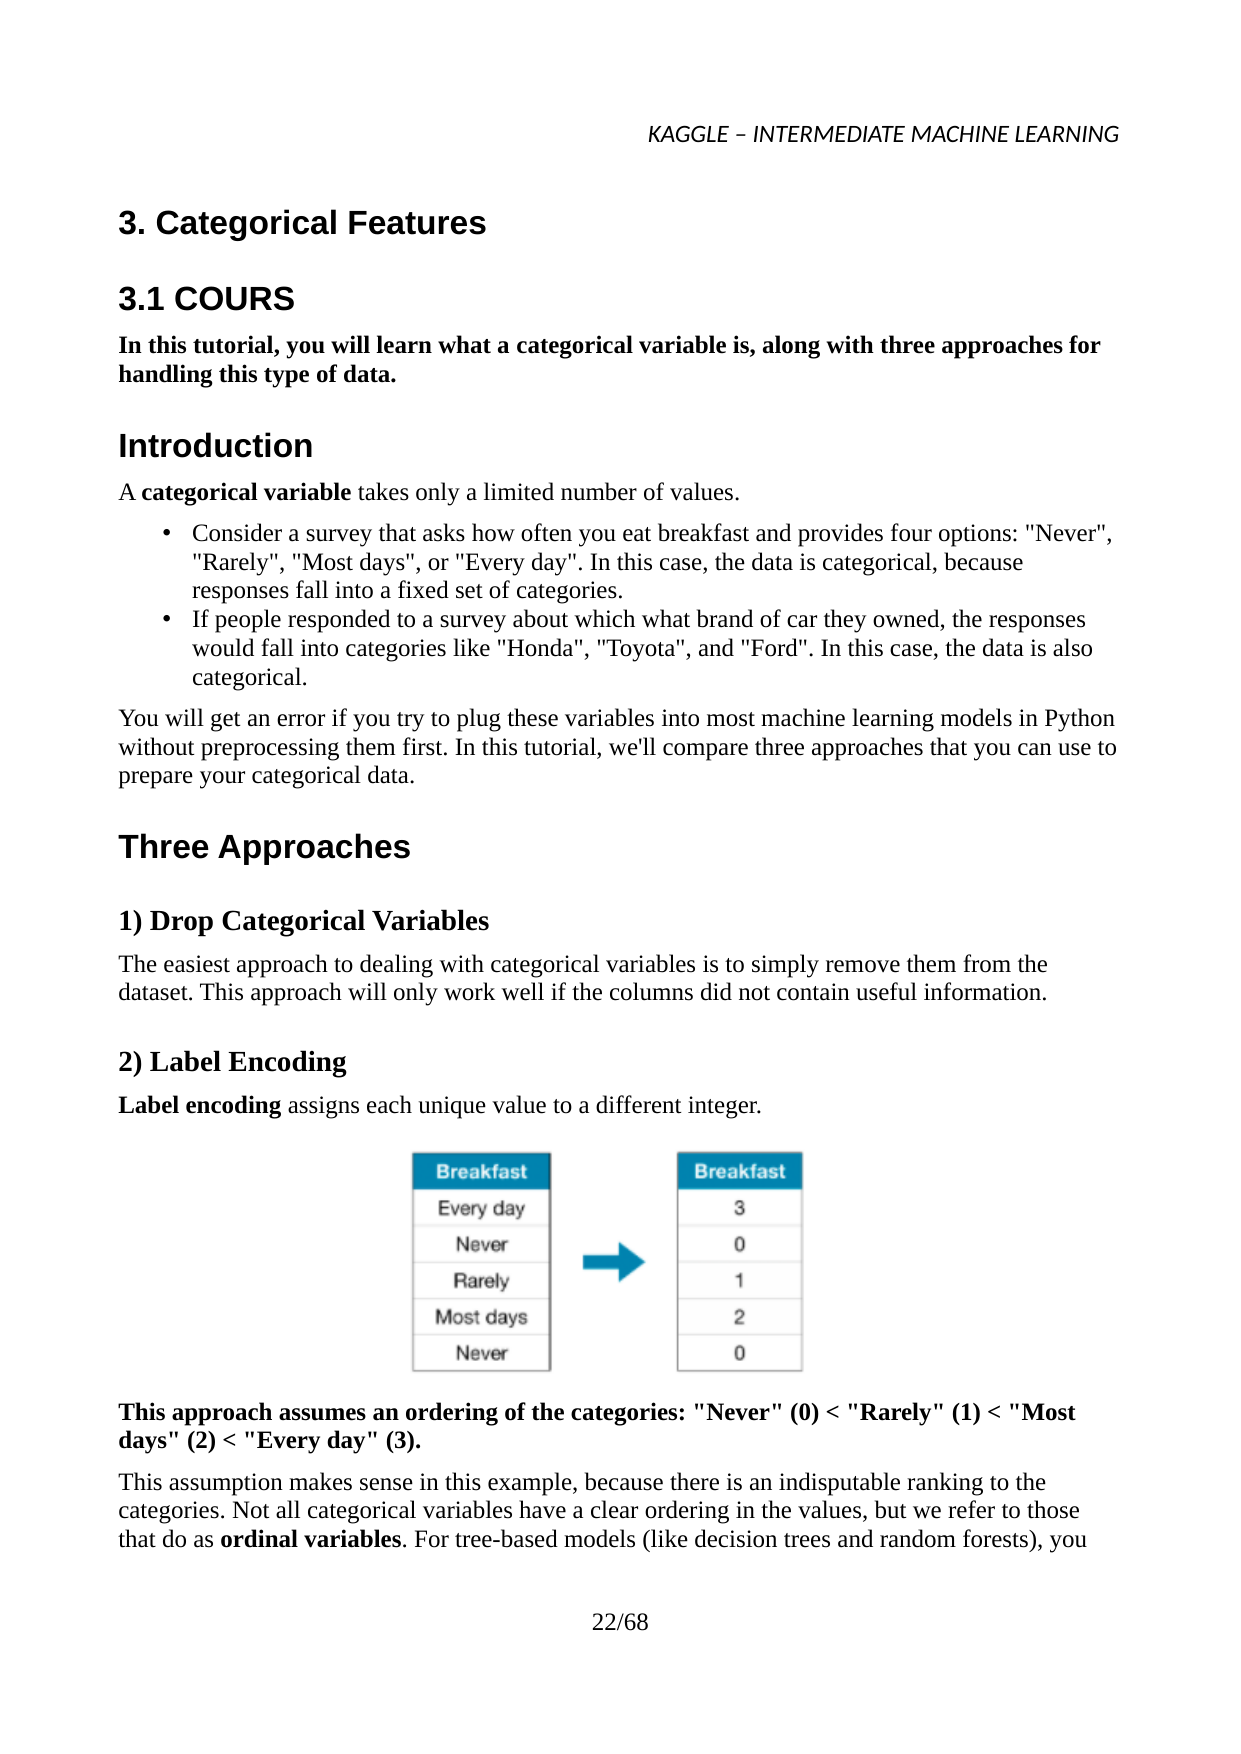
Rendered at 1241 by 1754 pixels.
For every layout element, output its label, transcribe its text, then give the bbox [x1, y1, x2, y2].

subtitle Three Approaches [118, 827, 1122, 865]
subtitle 2) Label Encoding [118, 1044, 1122, 1077]
text This assumption makes sense in this example, because there is an indisputable ranking to the categories. Not all categorical variables have a clear ordering in the values, but we refer to those that do as ordinal variables. For tree-based models (like decision trees and random forests), you [118, 1467, 1122, 1553]
text This approach assumes an ordering of the categories: "Never" (0) < "Rarely" (1) < "Most days" (2) < "Every day" (3). [118, 1131, 1122, 1454]
subtitle Introduction [118, 425, 1122, 464]
subtitle 1) Drop Categorical Variables [118, 903, 1122, 936]
list If people responded to a survey about which what brand of car they owned, the responses would fall into categories like "Honda", "Toyota", and "Ford". In this case, the data is also categorical. [162, 604, 1122, 690]
text A categorical variable takes only a limited number of values. [118, 477, 1122, 505]
picture [378, 1131, 862, 1397]
text The easiest approach to dealing with categorical variables is to simply remove them from the dataset. This approach will only work well if the columns did not contain useful information. [118, 949, 1122, 1006]
subtitle 3. Categorical Features [118, 203, 1122, 242]
list Consider a survey that asks how often you eat breakfast and provides four options: "Never", "Rarely", "Most days", or "Every day". In this case, the data is categorical, because responses fall into a fixed set of categories. [162, 518, 1122, 604]
subtitle 3.1 COURS [118, 279, 1122, 318]
text You will get an error if you try to plug these variables into most machine learning models in Python without preprocessing them first. In this tutorial, we'll compare three approaches that you can use to prepare your categorical data. [118, 703, 1122, 789]
text In this tutorial, you will learn what a categorical variable is, along with three approaches for handling this type of data. [118, 330, 1122, 388]
text Label encoding assigns each unique value to a different integer. [118, 1090, 1122, 1118]
